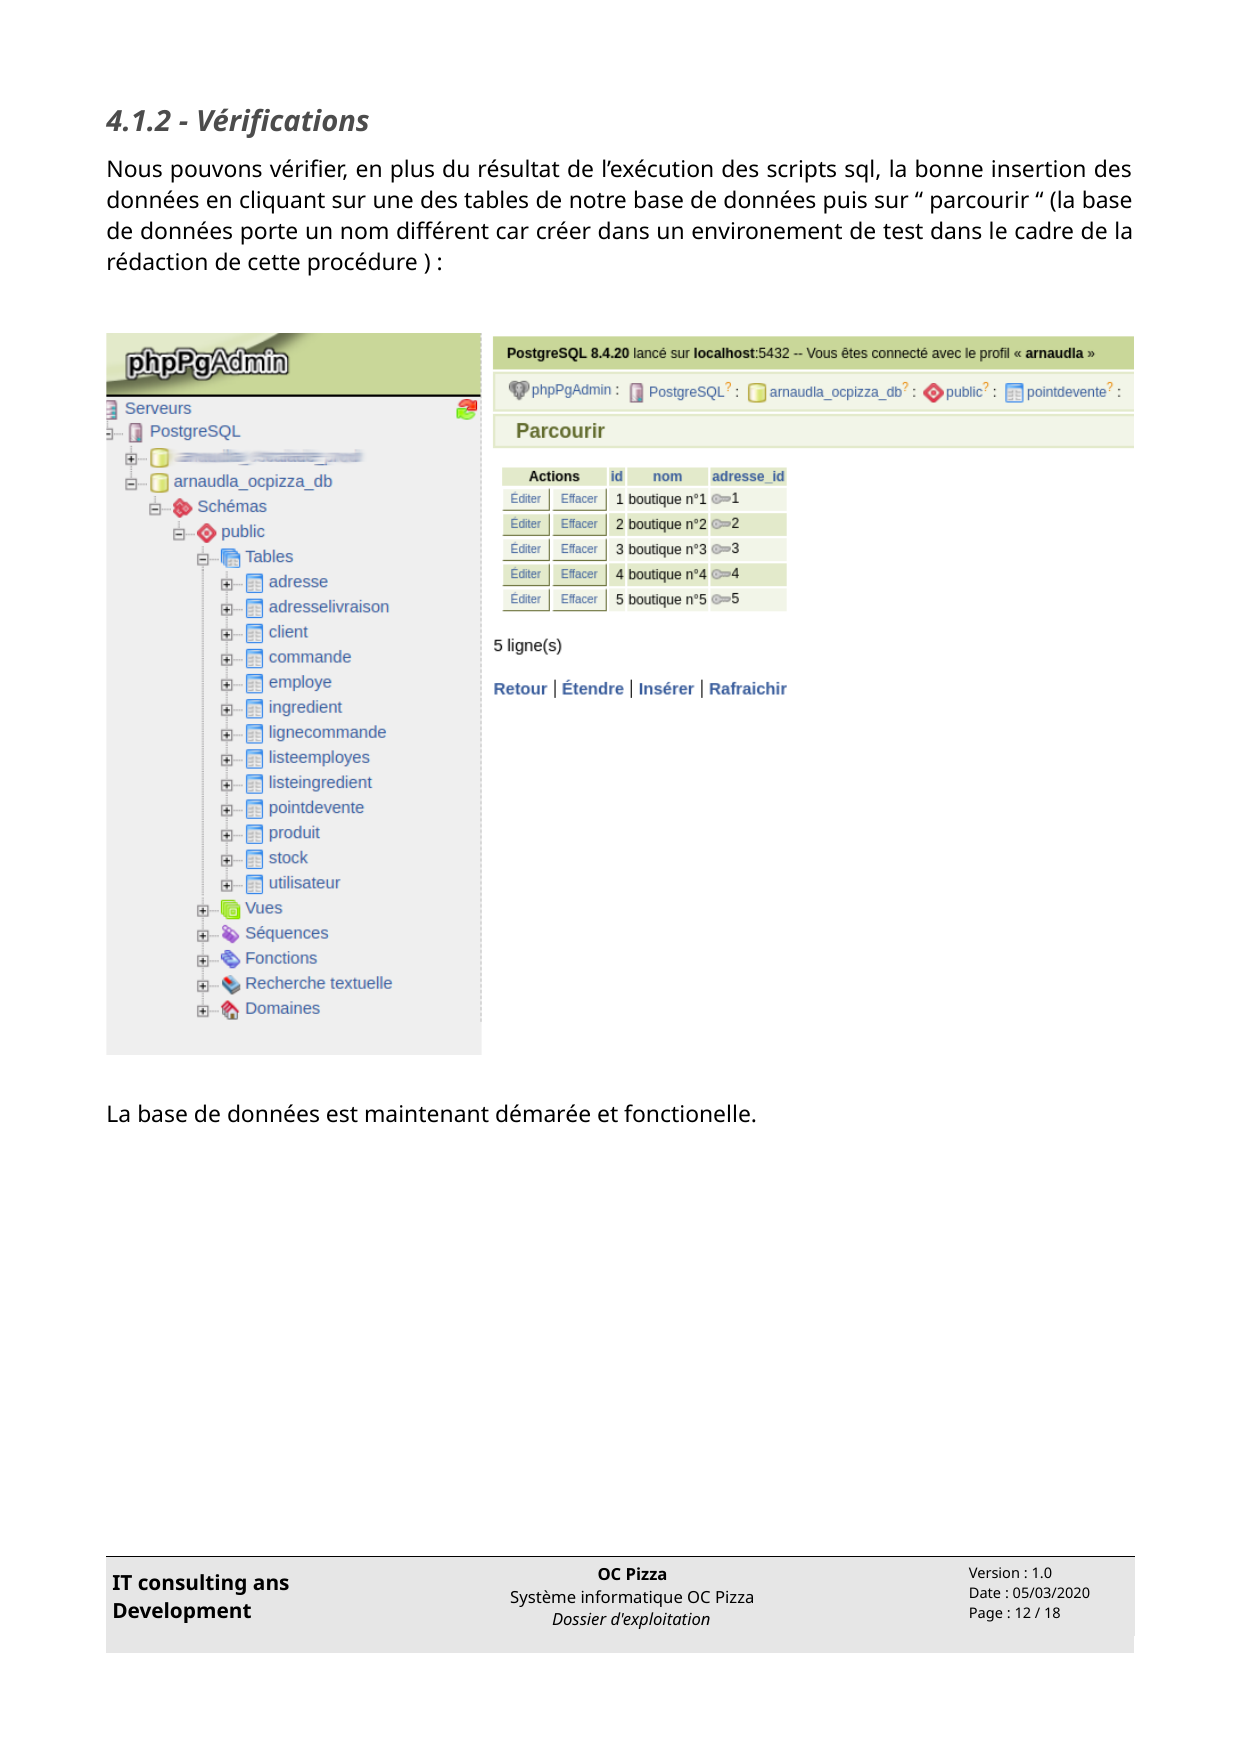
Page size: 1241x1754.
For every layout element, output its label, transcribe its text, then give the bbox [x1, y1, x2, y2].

text La base de données est maintenant démarée et fonctionelle. [106, 1098, 1134, 1129]
subtitle Vérifications [106, 100, 1134, 140]
picture [106, 333, 1134, 1055]
text Nous pouvons vérifier, en plus du résultat de l’exécution des scripts sql, la bonne insertion des données en cliquant sur une des tables de notre base de données puis sur “ parcourir “ (la base de données porte un nom différent car créer dans un environement de test dans le cadre de la rédaction de cette procédure ) : [106, 152, 1134, 277]
